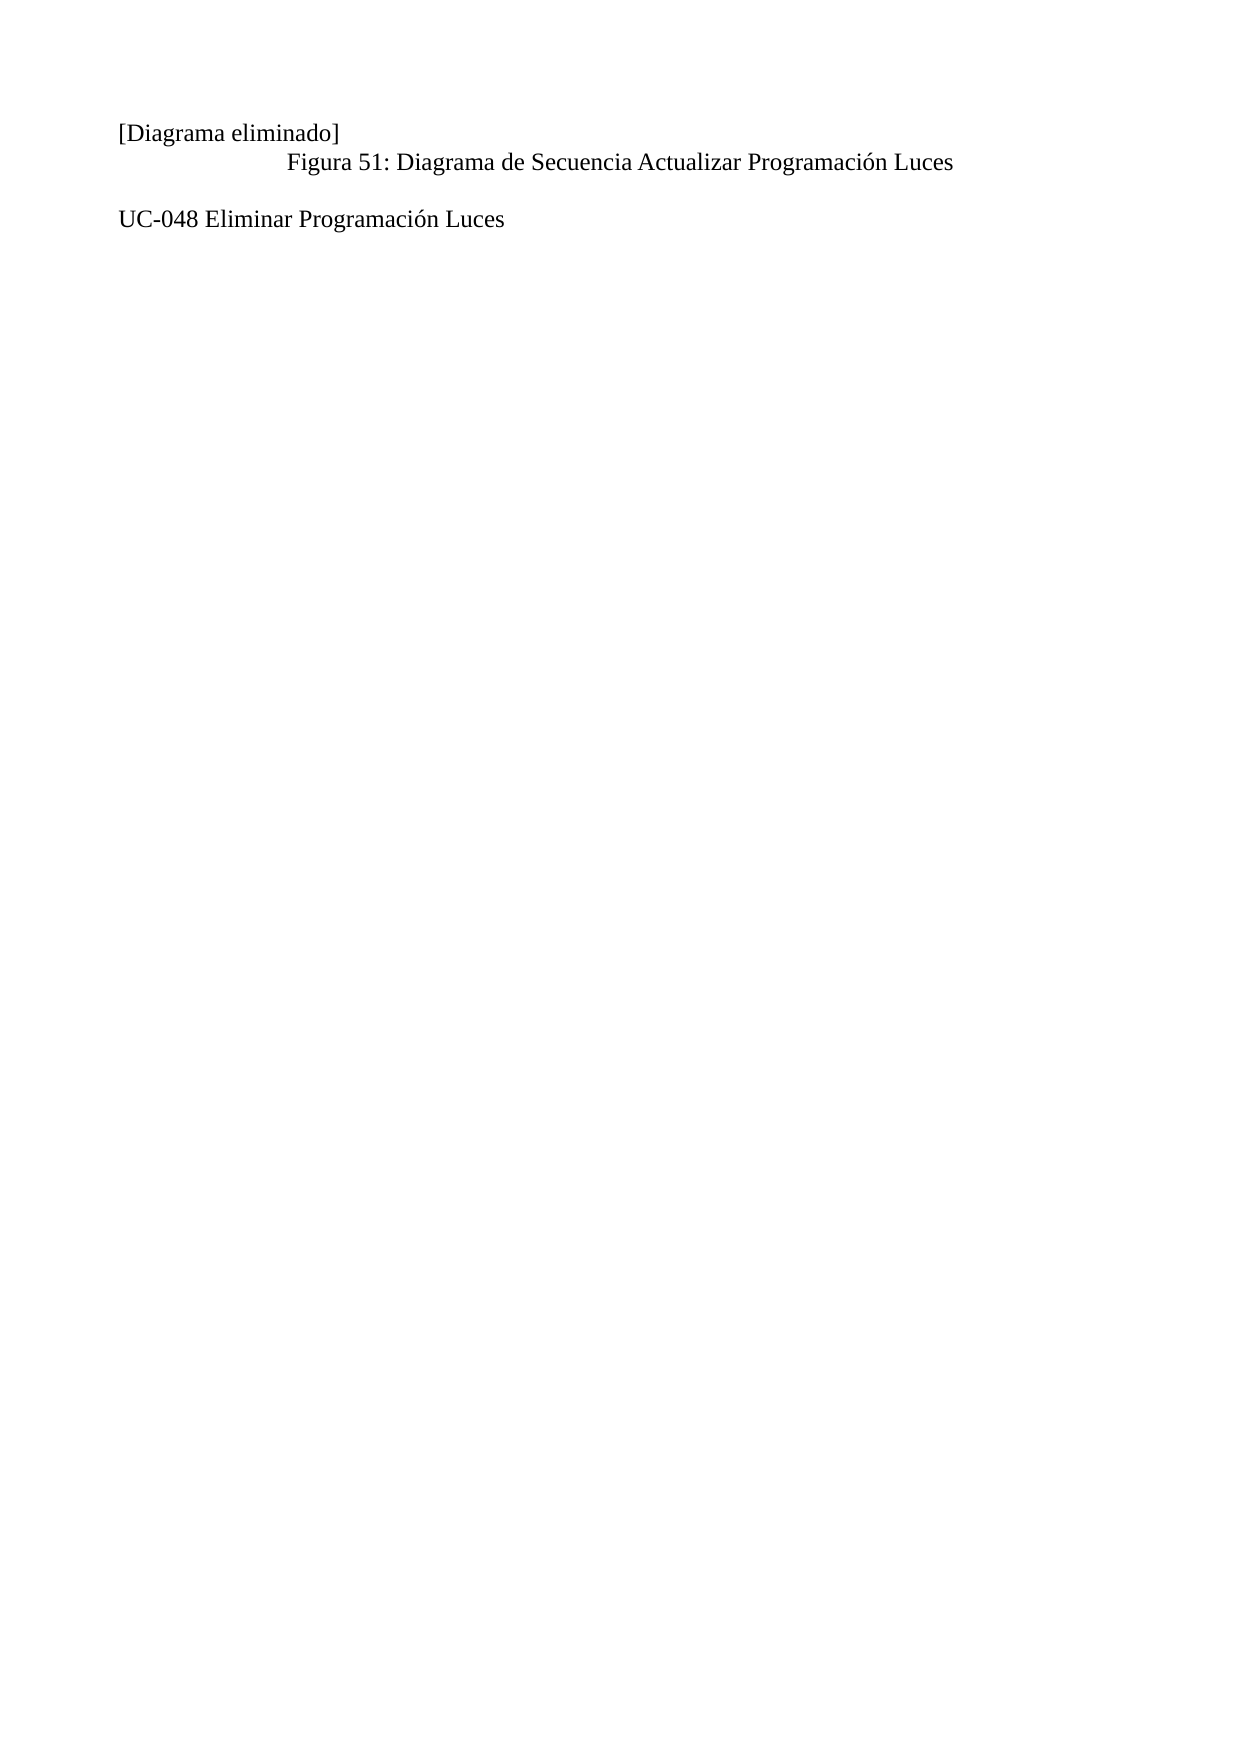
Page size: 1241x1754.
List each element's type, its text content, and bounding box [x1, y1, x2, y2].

text [Diagrama eliminado] [118, 118, 1122, 147]
text UC-048 Eliminar Programación Luces [118, 204, 1122, 233]
text Figura 51: Diagrama de Secuencia Actualizar Programación Luces [118, 147, 1122, 176]
